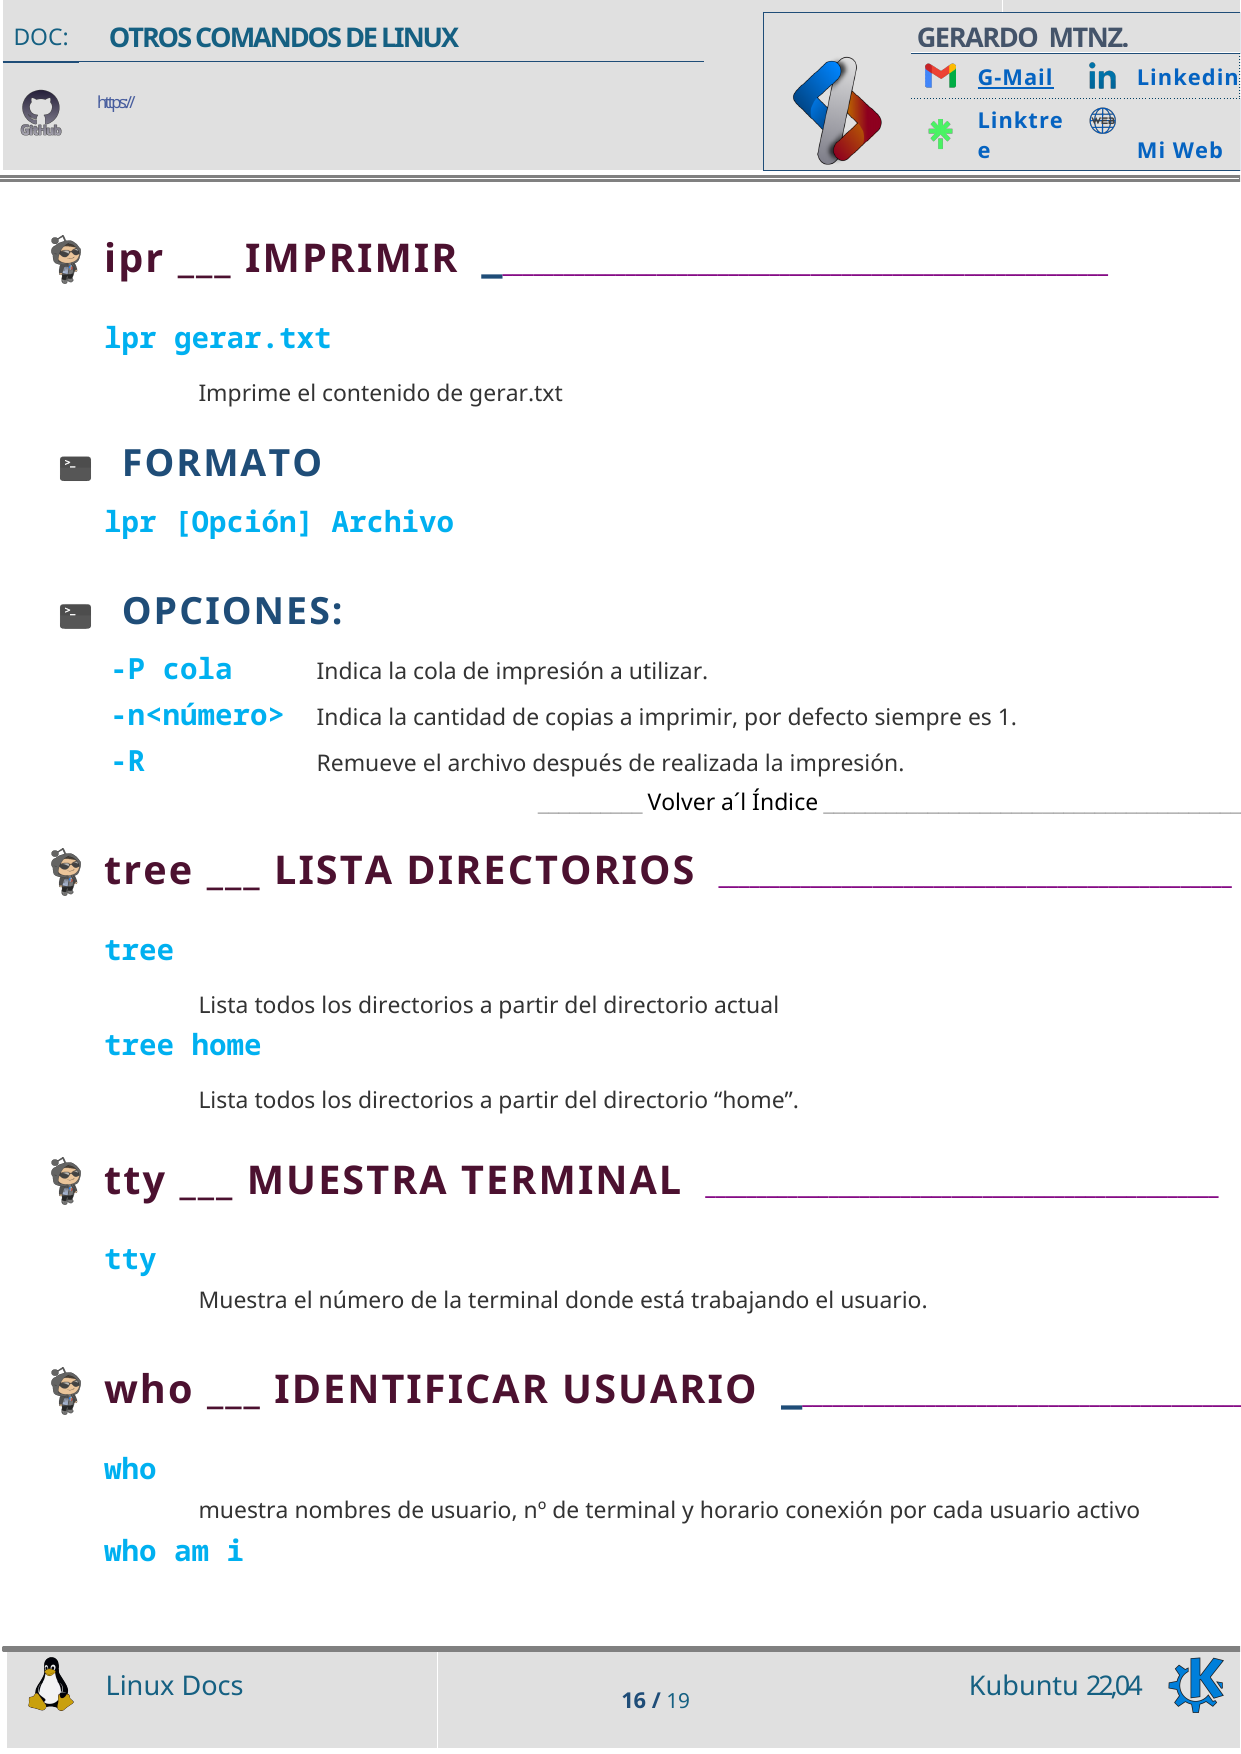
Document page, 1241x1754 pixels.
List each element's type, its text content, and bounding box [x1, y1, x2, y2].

picture [925, 119, 956, 150]
subtitle who ___ IDENTIFICAR USUARIO ______________________________________________ [51, 1362, 1240, 1416]
text Lista todos los directorios a partir del directorio “home”. [110, 1084, 1240, 1115]
text Muestra el número de la terminal donde está trabajando el usuario. [110, 1284, 1240, 1316]
text tree home [104, 1025, 1240, 1064]
picture [51, 1157, 81, 1205]
subtitle OPCIONES: [57, 584, 1185, 635]
picture [1166, 1655, 1226, 1715]
picture [51, 235, 81, 284]
text Lista todos los directorios a partir del directorio actual [110, 989, 1240, 1020]
picture [12, 85, 70, 140]
text tty [104, 1239, 1240, 1278]
picture [51, 848, 81, 896]
text Imprime el contenido de gerar.txt [110, 377, 1240, 408]
subtitle tree ___ LISTA DIRECTORIOS __________________________________________________ [51, 842, 1240, 896]
text __________ Volver a´l Índice __________________________________________ [139, 785, 1240, 817]
picture [20, 1655, 80, 1715]
picture [51, 1367, 81, 1415]
picture [1086, 105, 1119, 137]
text who [104, 1448, 1240, 1488]
text -R Remueve el archivo después de realizada la impresión. [110, 740, 1240, 779]
text -n<número> Indica la cantidad de copias a imprimir, por defecto siempre es 1. [110, 694, 1240, 734]
subtitle tty ___ MUESTRA TERMINAL __________________________________________________ [51, 1152, 1240, 1206]
picture [783, 50, 891, 165]
subtitle ipr ___ IMPRIMIR ____________________________________________________________ [51, 230, 1240, 284]
text tree [104, 929, 1240, 969]
subtitle FORMATO [57, 436, 1185, 487]
text muestra nombres de usuario, nº de terminal y horario conexión por cada usuario activo [110, 1494, 1240, 1525]
text lpr gerar.txt [104, 317, 1240, 357]
text -P cola Indica la cola de impresión a utilizar. [110, 648, 1240, 688]
picture [1086, 59, 1119, 92]
picture [924, 59, 957, 92]
text who am i [104, 1530, 1240, 1570]
text lpr [Opción] Archivo [104, 501, 1240, 541]
